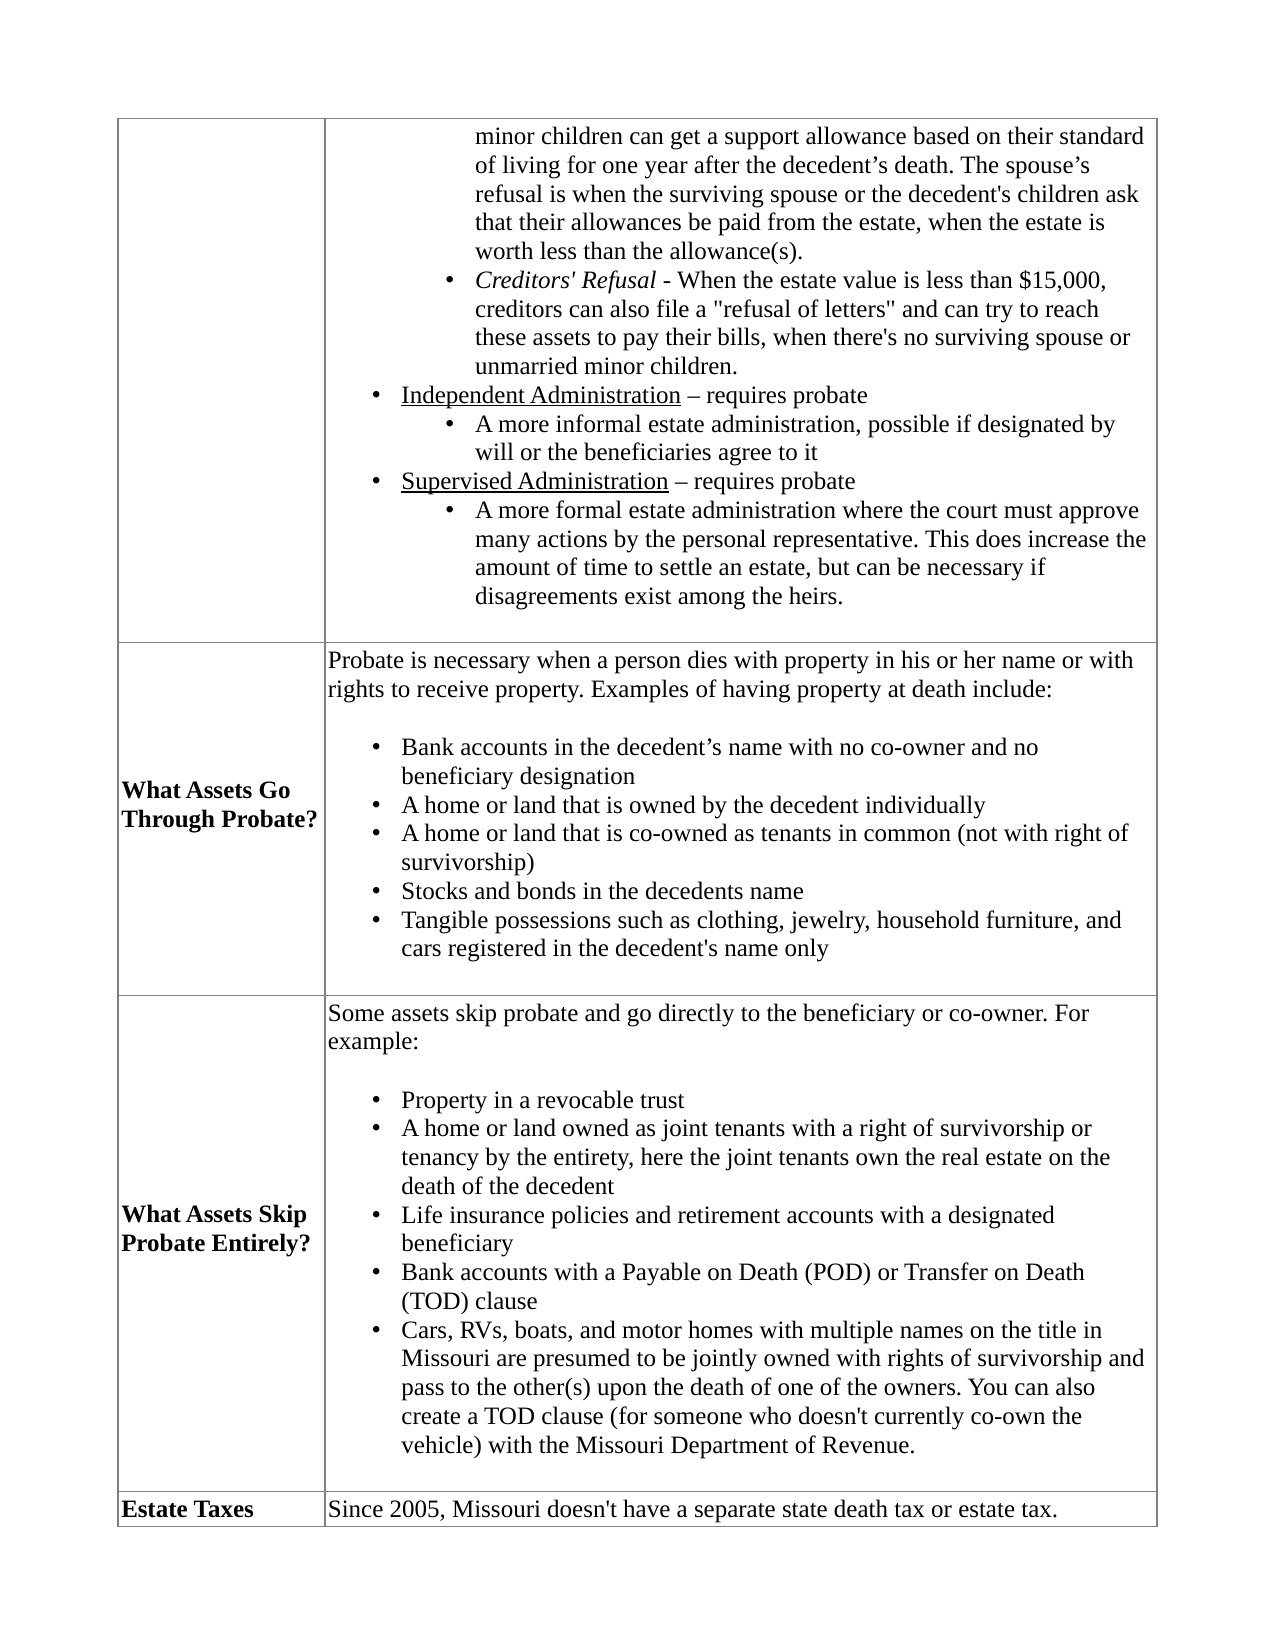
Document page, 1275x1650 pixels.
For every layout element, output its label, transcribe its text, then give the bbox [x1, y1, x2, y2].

table_cell Some assets skip probate and go directly to the beneficiary or co-owner. For example: Property in a revocable trust A home or land owned as joint tenants with a right of survivorship or tenancy by the entirety, here the joint tenants own the real estate on the death of the decedent Life insurance policies and retirement accounts with a designated beneficiary Bank accounts with a Payable on Death (POD) or Transfer on Death (TOD) clause Cars, RVs, boats, and motor homes with multiple names on the title in Missouri are presumed to be jointly owned with rights of survivorship and pass to the other(s) upon the death of one of the owners. You can also create a TOD clause (for someone who doesn't currently co-own the vehicle) with the Missouri Department of Revenue. [326, 996, 1156, 1491]
table_cell Since 2005, Missouri doesn't have a separate state death tax or estate tax. [326, 1492, 1156, 1526]
table_cell What Assets Go Through Probate? [119, 643, 324, 995]
table_cell Estate Taxes [119, 1492, 324, 1526]
table_cell What Assets Skip Probate Entirely? [119, 996, 324, 1491]
table_cell minor children can get a support allowance based on their standard of living for one year after the decedent’s death. The spouse’s refusal is when the surviving spouse or the decedent's children ask that their allowances be paid from the estate, when the estate is worth less than the allowance(s). Creditors' Refusal - When the estate value is less than $15,000, creditors can also file a "refusal of letters" and can try to reach these assets to pay their bills, when there's no surviving spouse or unmarried minor children. Independent Administration – requires probate A more informal estate administration, possible if designated by will or the beneficiaries agree to it Supervised Administration – requires probate A more formal estate administration where the court must approve many actions by the personal representative. This does increase the amount of time to settle an estate, but can be necessary if disagreements exist among the heirs. [326, 119, 1156, 642]
table_cell Probate is necessary when a person dies with property in his or her name or with rights to receive property. Examples of having property at death include: Bank accounts in the decedent’s name with no co-owner and no beneficiary designation A home or land that is owned by the decedent individually A home or land that is co-owned as tenants in common (not with right of survivorship) Stocks and bonds in the decedents name Tangible possessions such as clothing, jewelry, household furniture, and cars registered in the decedent's name only [326, 643, 1156, 995]
table_cell [119, 119, 324, 642]
